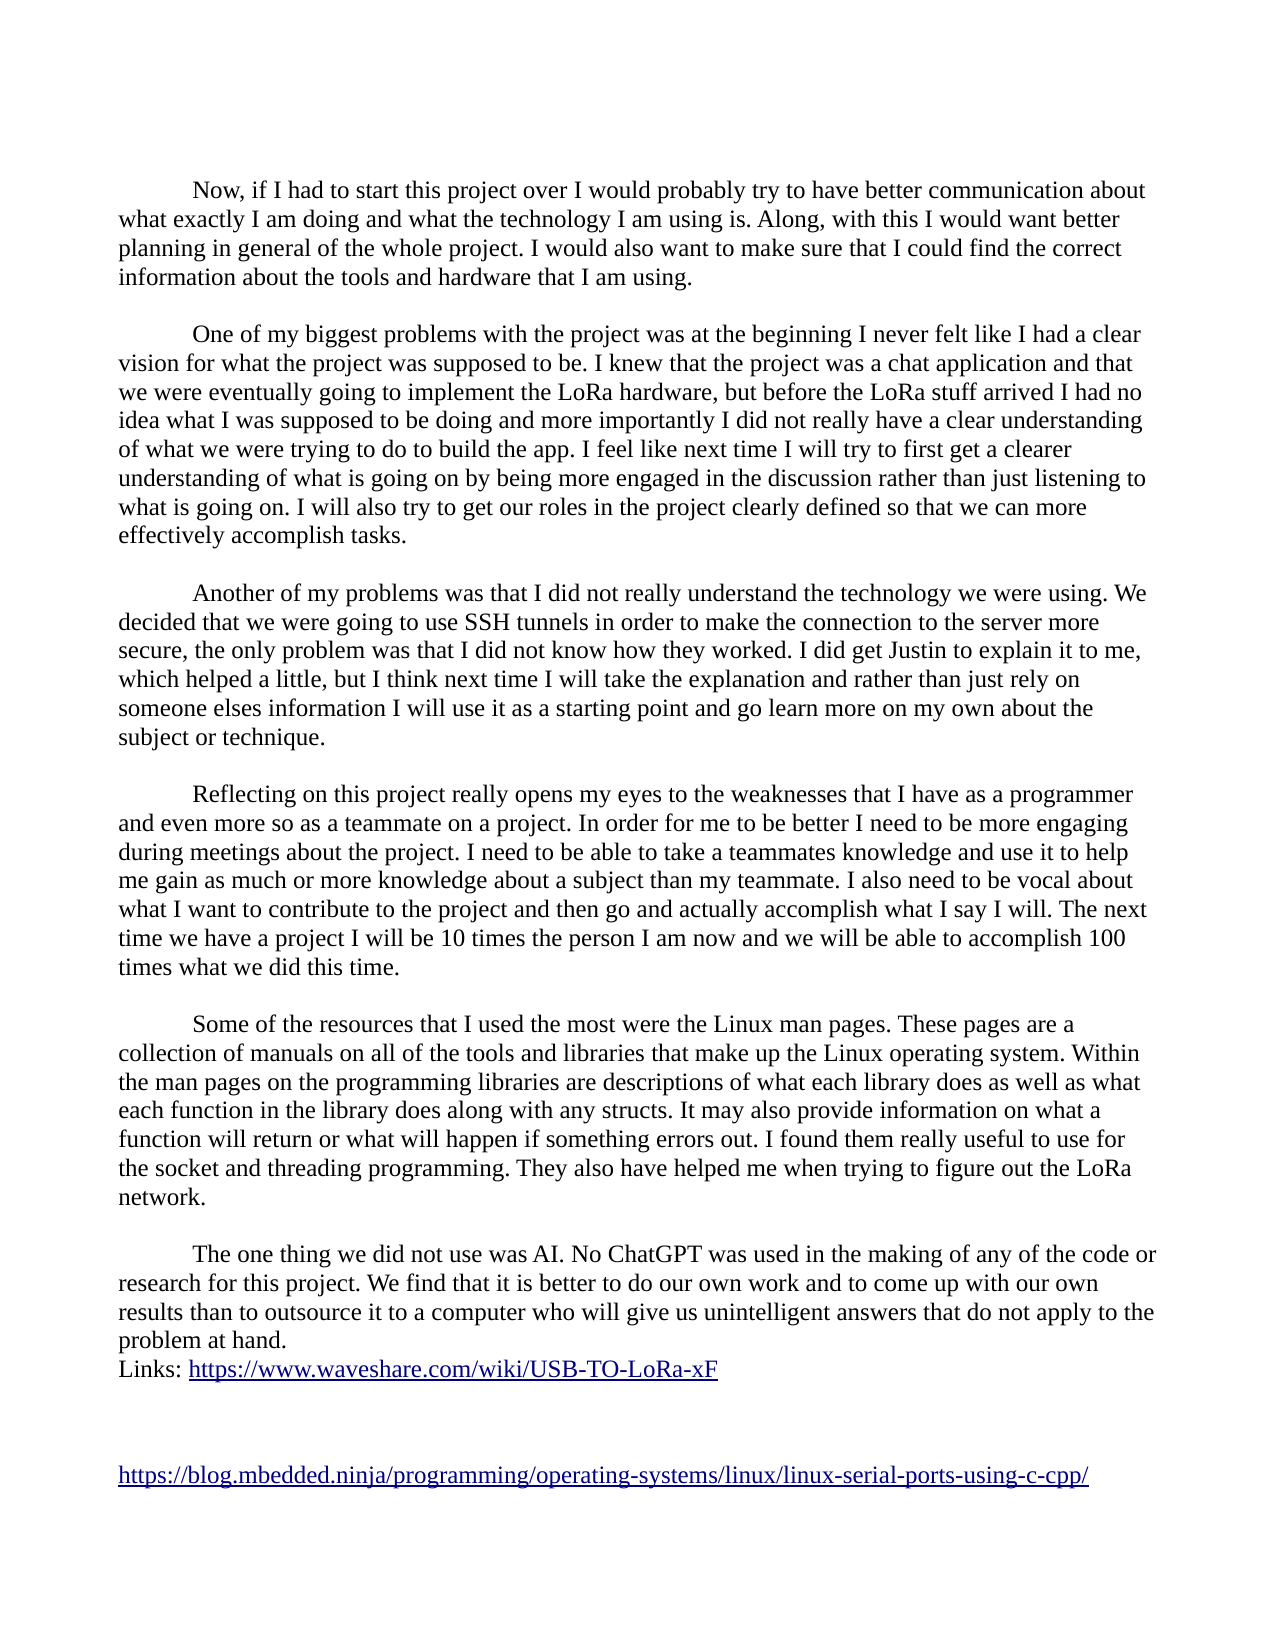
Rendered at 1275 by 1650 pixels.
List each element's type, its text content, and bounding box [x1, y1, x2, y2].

text https://blog.mbedded.ninja/programming/operating-systems/linux/linux-serial-ports-using-c-cpp/ [118, 1460, 1157, 1489]
text Reflecting on this project really opens my eyes to the weaknesses that I have as a programmer and even more so as a teammate on a project. In order for me to be better I need to be more engaging during meetings about the project. I need to be able to take a teammates knowledge and use it to help me gain as much or more knowledge about a subject than my teammate. I also need to be vocal about what I want to contribute to the project and then go and actually accomplish what I say I will. The next time we have a project I will be 10 times the person I am now and we will be able to accomplish 100 times what we did this time. [118, 779, 1157, 981]
text Some of the resources that I used the most were the Linux man pages. These pages are a collection of manuals on all of the tools and libraries that make up the Linux operating system. Within the man pages on the programming libraries are descriptions of what each library does as well as what each function in the library does along with any structs. It may also provide information on what a function will return or what will happen if something errors out. I found them really useful to use for the socket and threading programming. They also have helped me when trying to figure out the LoRa network. [118, 1009, 1157, 1211]
text Another of my problems was that I did not really understand the technology we were using. We decided that we were going to use SSH tunnels in order to make the connection to the server more secure, the only problem was that I did not know how they worked. I did get Justin to explain it to me, which helped a little, but I think next time I will take the explanation and rather than just rely on someone elses information I will use it as a starting point and go learn more on my own about the subject or technique. [118, 578, 1157, 751]
text The one thing we did not use was AI. No ChatGPT was used in the making of any of the code or research for this project. We find that it is better to do our own work and to come up with our own results than to outsource it to a computer who will give us unintelligent answers that do not apply to the problem at hand. [118, 1239, 1157, 1354]
text Links: https://www.waveshare.com/wiki/USB-TO-LoRa-xF [118, 1354, 1157, 1383]
text Now, if I had to start this project over I would probably try to have better communication about what exactly I am doing and what the technology I am using is. Along, with this I would want better planning in general of the whole project. I would also want to make sure that I could find the correct information about the tools and hardware that I am using. [118, 176, 1157, 291]
text One of my biggest problems with the project was at the beginning I never felt like I had a clear vision for what the project was supposed to be. I knew that the project was a chat application and that we were eventually going to implement the LoRa hardware, but before the LoRa stuff arrived I had no idea what I was supposed to be doing and more importantly I did not really have a clear understanding of what we were trying to do to build the app. I feel like next time I will try to first get a clearer understanding of what is going on by being more engaged in the discussion rather than just listening to what is going on. I will also try to get our roles in the project clearly defined so that we can more effectively accomplish tasks. [118, 319, 1157, 549]
